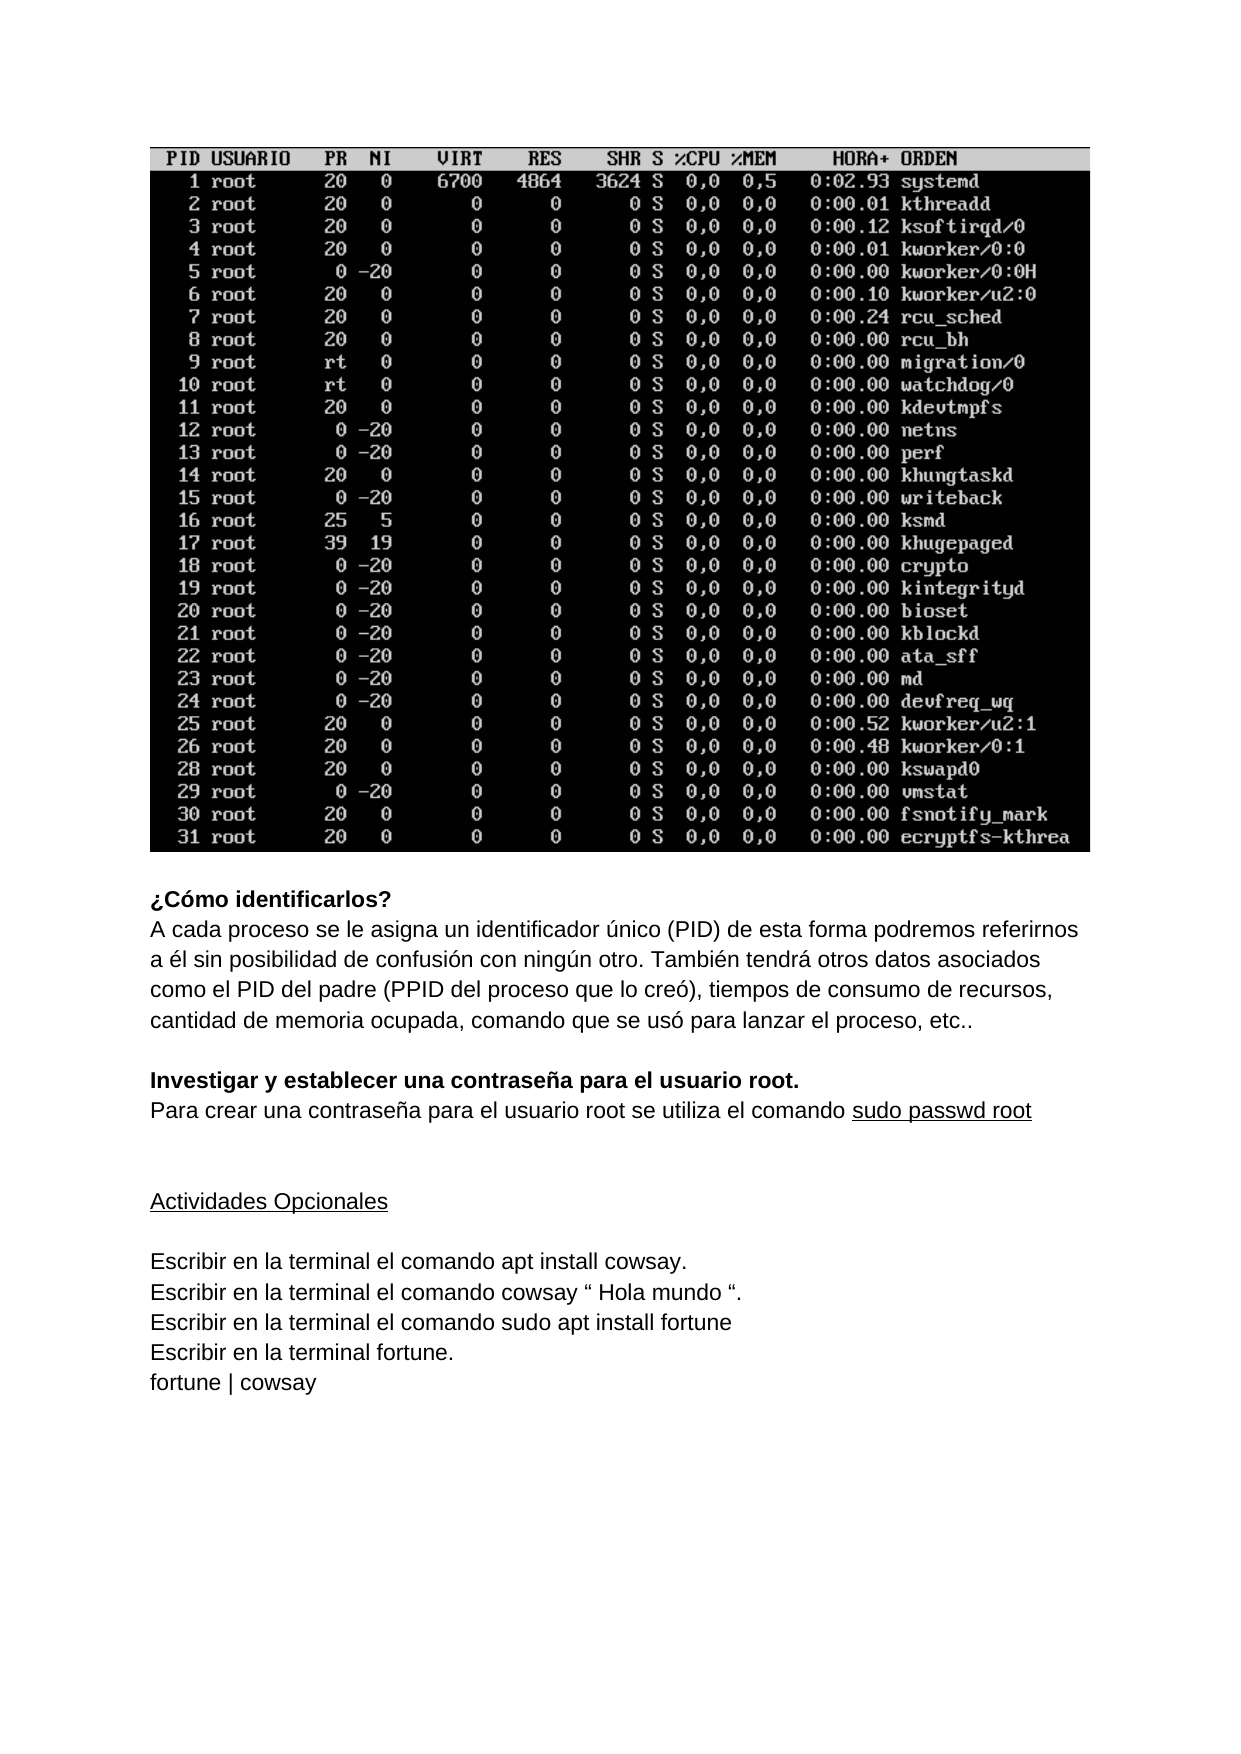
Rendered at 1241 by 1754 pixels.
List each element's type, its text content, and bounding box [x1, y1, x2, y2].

text A cada proceso se le asigna un identificador único (PID) de esta forma podremos referirnos a él sin posibilidad de confusión con ningún otro. También tendrá otros datos asociados como el PID del padre (PPID del proceso que lo creó), tiempos de consumo de recursos, cantidad de memoria ocupada, comando que se usó para lanzar el proceso, etc.. [150, 916, 1090, 1033]
text fortune | cowsay [150, 1369, 1090, 1396]
text Escribir en la terminal fortune. [150, 1339, 1090, 1365]
text Escribir en la terminal el comando apt install cowsay. [150, 1248, 1090, 1275]
text Escribir en la terminal el comando sudo apt install fortune [150, 1309, 1090, 1335]
text Investigar y establecer una contraseña para el usuario root. [150, 1067, 1090, 1093]
picture [150, 147, 1091, 852]
text ¿Cómo identificarlos? [150, 886, 1090, 912]
text Actividades Opcionales [150, 1188, 1090, 1214]
text Escribir en la terminal el comando cowsay “ Hola mundo “. [150, 1278, 1090, 1305]
text Para crear una contraseña para el usuario root se utiliza el comando sudo passwd root [150, 1097, 1090, 1124]
